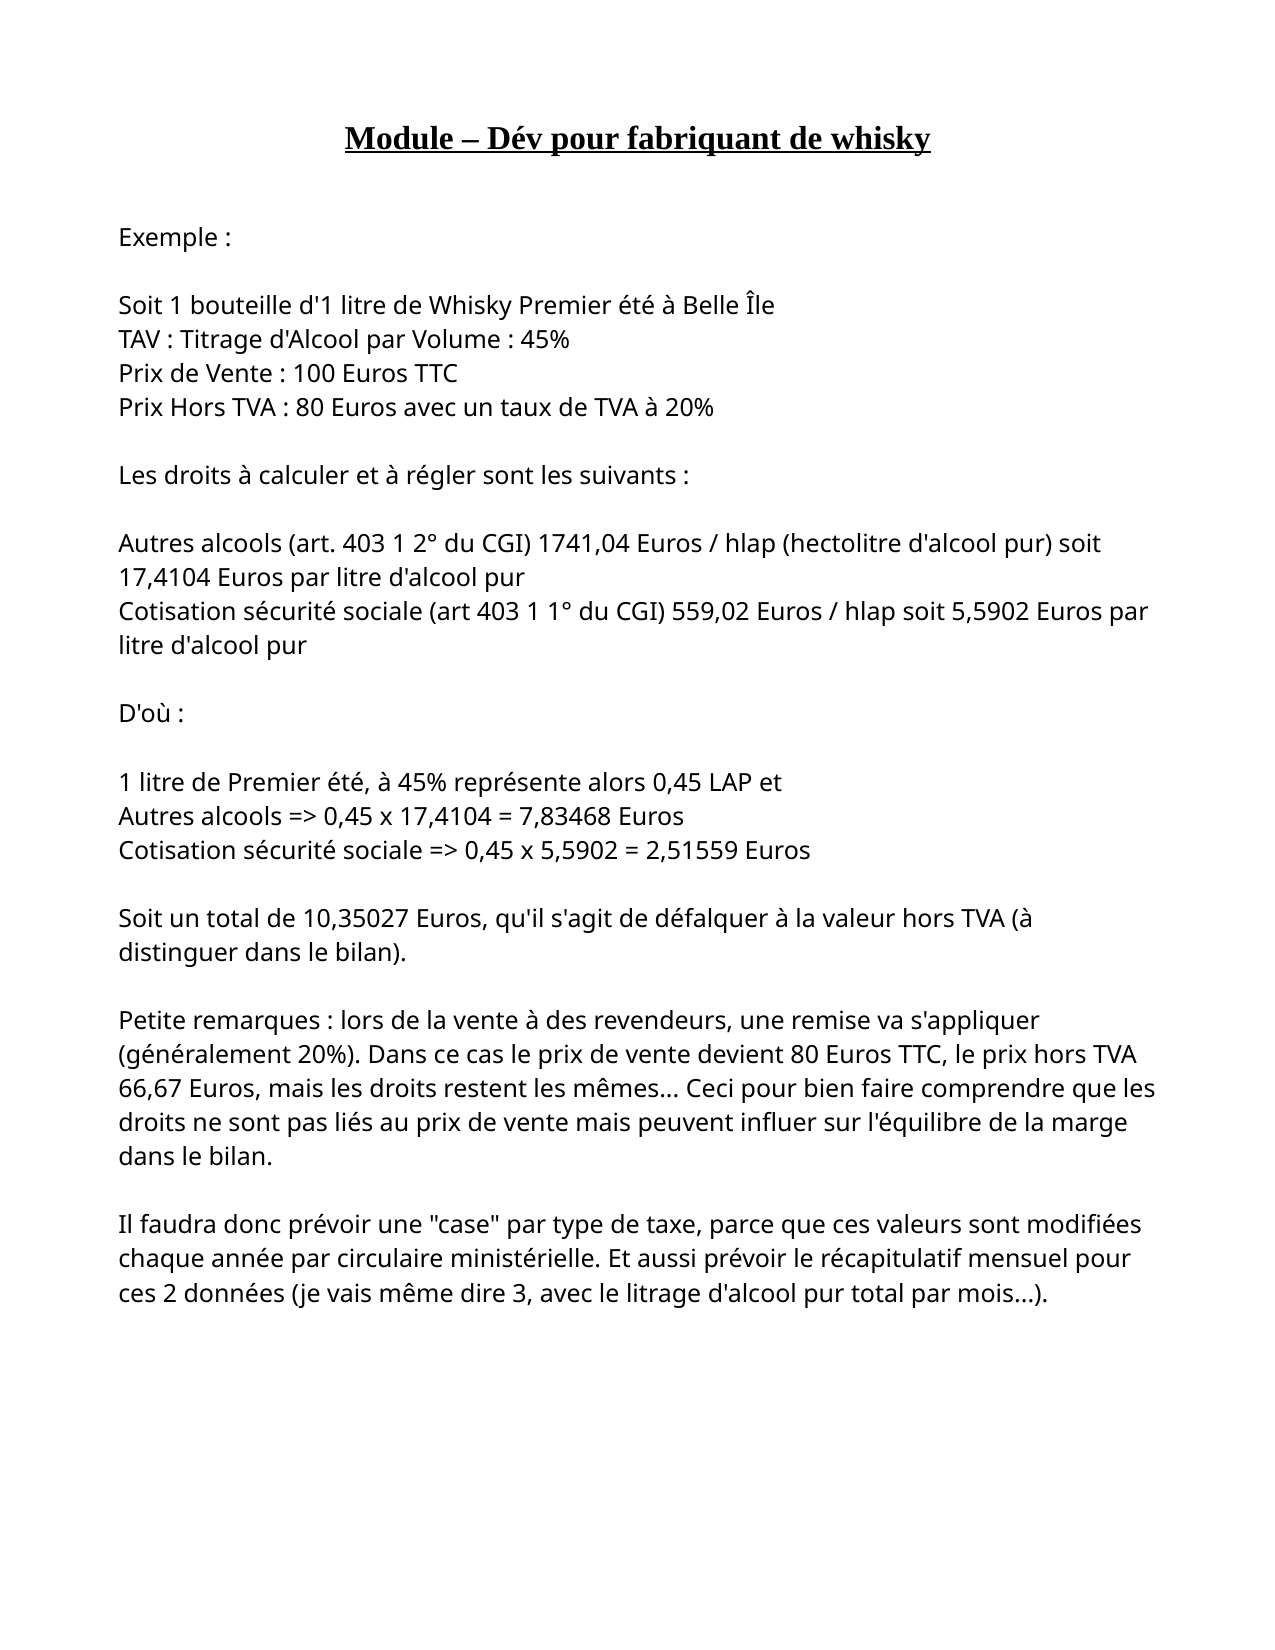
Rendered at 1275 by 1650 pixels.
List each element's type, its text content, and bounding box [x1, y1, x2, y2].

text Module – Dév pour fabriquant de whisky [118, 118, 1157, 156]
text Exemple : Soit 1 bouteille d'1 litre de Whisky Premier été à Belle Île TAV : Titrage d'Alcool par Volume : 45% Prix de Vente : 100 Euros TTC Prix Hors TVA : 80 Euros avec un taux de TVA à 20% Les droits à calculer et à régler sont les suivants : Autres alcools (art. 403 1 2° du CGI) 1741,04 Euros / hlap (hectolitre d'alcool pur) soit 17,4104 Euros par litre d'alcool pur Cotisation sécurité sociale (art 403 1 1° du CGI) 559,02 Euros / hlap soit 5,5902 Euros par litre d'alcool pur D'où : 1 litre de Premier été, à 45% représente alors 0,45 LAP et Autres alcools => 0,45 x 17,4104 = 7,83468 Euros Cotisation sécurité sociale => 0,45 x 5,5902 = 2,51559 Euros Soit un total de 10,35027 Euros, qu'il s'agit de défalquer à la valeur hors TVA (à distinguer dans le bilan). Petite remarques : lors de la vente à des revendeurs, une remise va s'appliquer (généralement 20%). Dans ce cas le prix de vente devient 80 Euros TTC, le prix hors TVA 66,67 Euros, mais les droits restent les mêmes... Ceci pour bien faire comprendre que les droits ne sont pas liés au prix de vente mais peuvent influer sur l'équilibre de la marge dans le bilan. Il faudra donc prévoir une "case" par type de taxe, parce que ces valeurs sont modifiées chaque année par circulaire ministérielle. Et aussi prévoir le récapitulatif mensuel pour ces 2 données (je vais même dire 3, avec le litrage d'alcool pur total par mois...). [118, 219, 1157, 1309]
